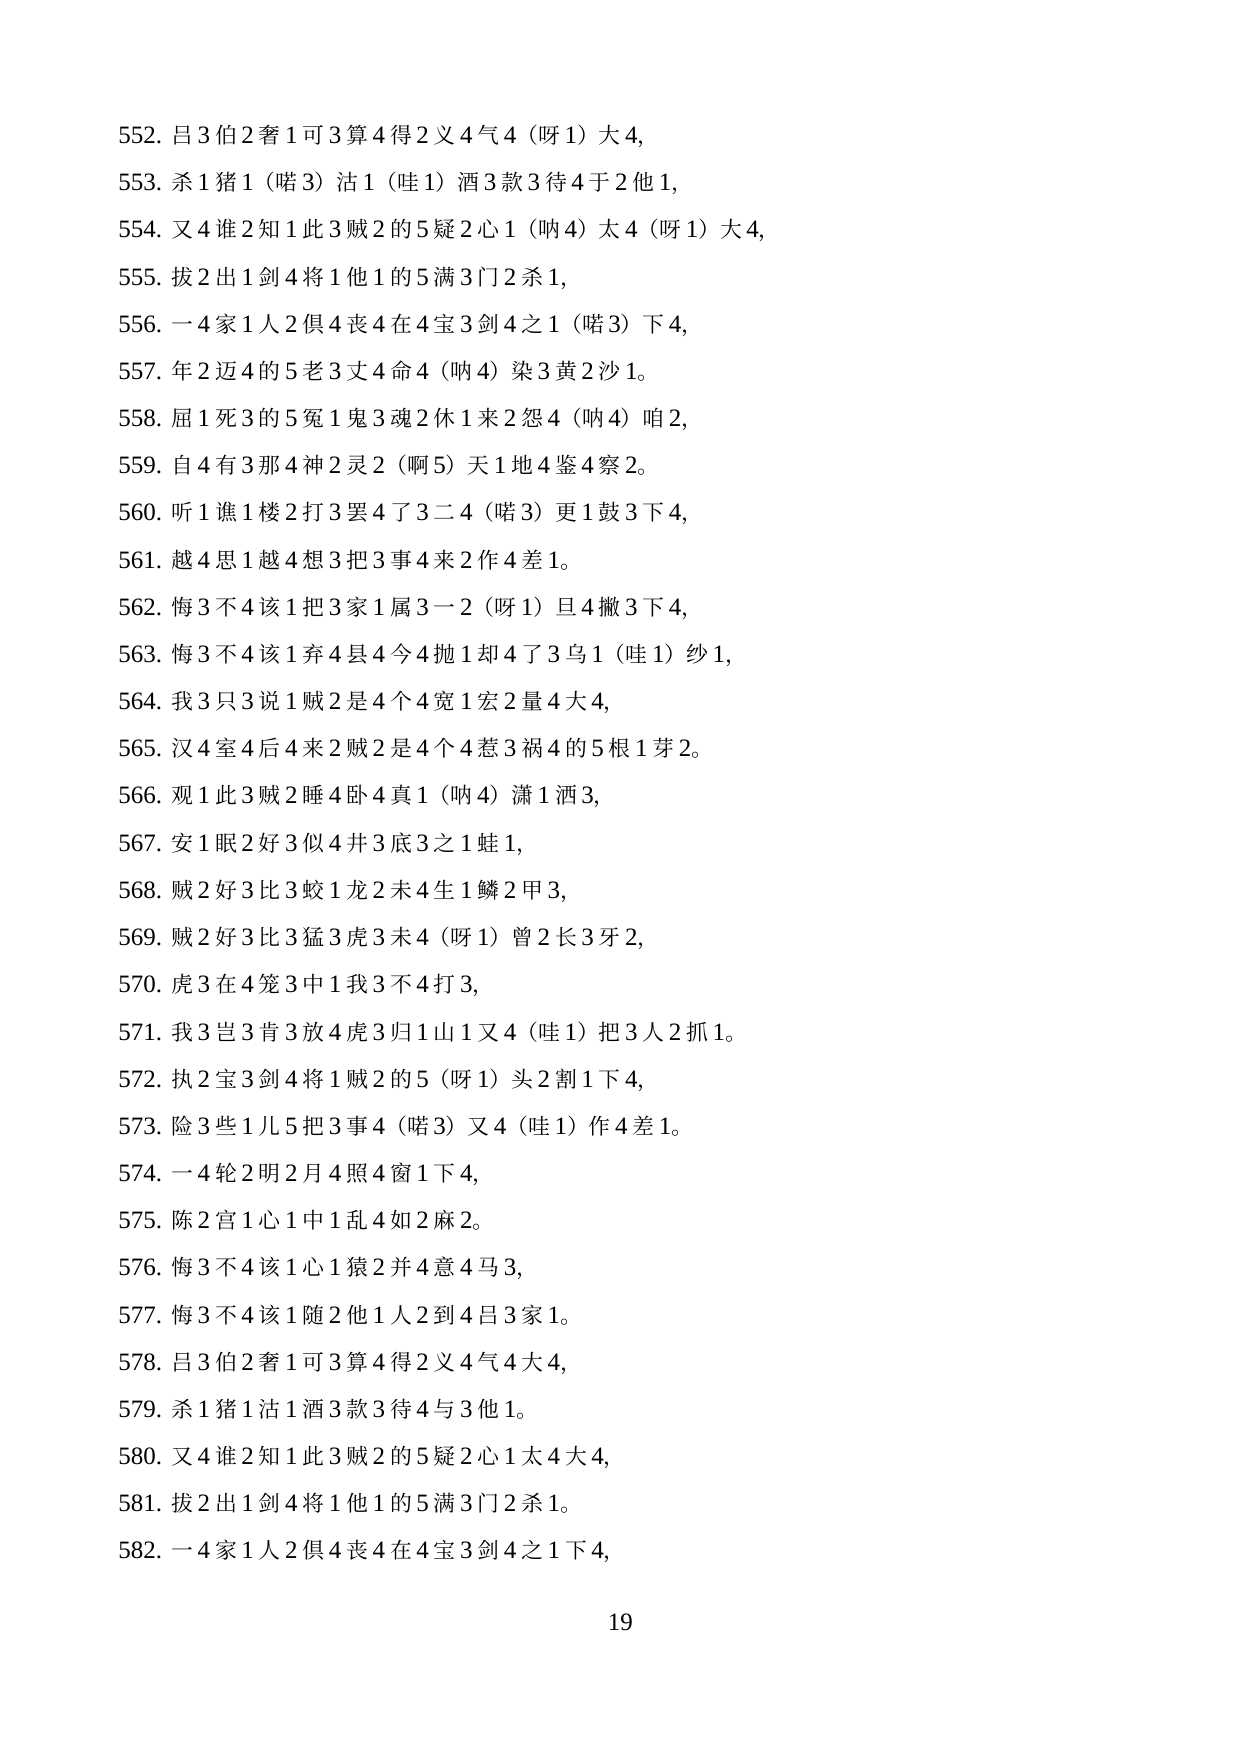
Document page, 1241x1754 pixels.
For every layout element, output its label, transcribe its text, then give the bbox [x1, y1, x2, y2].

text 561. 越4思1越4想3把3事4来2作4差1。 [118, 543, 1122, 574]
text 569. 贼2好3比3猛3虎3未4（呀1）曾2长3牙2， [118, 920, 1122, 952]
text 557. 年2迈4的5老3丈4命4（呐4）染3黄2沙1。 [118, 354, 1122, 386]
text 567. 安1眠2好3似4井3底3之1蛙1， [118, 826, 1122, 857]
text 582. 一4家1人2倶4丧4在4宝3剑4之1下4， [118, 1534, 1122, 1565]
text 552. 吕3伯2奢1可3算4得2义4气4（呀1）大4， [118, 118, 1122, 149]
text 573. 险3些1儿5把3事4（喏3）又4（哇1）作4差1。 [118, 1109, 1122, 1141]
text 555. 拔2出1剑4将1他1的5满3门2杀1， [118, 260, 1122, 291]
text 564. 我3只3说1贼2是4个4宽1宏2量4大4， [118, 684, 1122, 716]
text 566. 观1此3贼2睡4卧4真1（呐4）潇1洒3， [118, 779, 1122, 810]
text 581. 拔2出1剑4将1他1的5满3门2杀1。 [118, 1487, 1122, 1518]
text 579. 杀1猪1沽1酒3款3待4与3他1。 [118, 1392, 1122, 1424]
text 560. 听1谯1楼2打3罢4了3二4（喏3）更1鼓3下4， [118, 496, 1122, 527]
text 576. 悔3不4该1心1猿2并4意4马3， [118, 1251, 1122, 1282]
text 563. 悔3不4该1弃4县4今4抛1却4了3乌1（哇1）纱1， [118, 637, 1122, 669]
text 571. 我3岂3肯3放4虎3归1山1又4（哇1）把3人2抓1。 [118, 1015, 1122, 1046]
text 556. 一4家1人2倶4丧4在4宝3剑4之1（喏3）下4， [118, 307, 1122, 338]
text 568. 贼2好3比3蛟1龙2未4生1鳞2甲3， [118, 873, 1122, 904]
text 554. 又4谁2知1此3贼2的5疑2心1（呐4）太4（呀1）大4， [118, 212, 1122, 244]
text 578. 吕3伯2奢1可3算4得2义4气4大4， [118, 1345, 1122, 1376]
text 577. 悔3不4该1随2他1人2到4吕3家1。 [118, 1298, 1122, 1329]
text 574. 一4轮2明2月4照4窗1下4， [118, 1156, 1122, 1188]
text 559. 自4有3那4神2灵2（啊5）天1地4鉴4察2。 [118, 448, 1122, 480]
text 562. 悔3不4该1把3家1属3一2（呀1）旦4撇3下4， [118, 590, 1122, 621]
text 575. 陈2宫1心1中1乱4如2麻2。 [118, 1203, 1122, 1235]
text 570. 虎3在4笼3中1我3不4打3， [118, 967, 1122, 999]
text 553. 杀1猪1（喏3）沽1（哇1）酒3款3待4于2他1， [118, 165, 1122, 197]
text 558. 屈1死3的5冤1鬼3魂2休1来2怨4（呐4）咱2， [118, 401, 1122, 433]
text 565. 汉4室4后4来2贼2是4个4惹3祸4的5根1芽2。 [118, 732, 1122, 763]
text 572. 执2宝3剑4将1贼2的5（呀1）头2割1下4， [118, 1062, 1122, 1093]
text 580. 又4谁2知1此3贼2的5疑2心1太4大4， [118, 1439, 1122, 1471]
